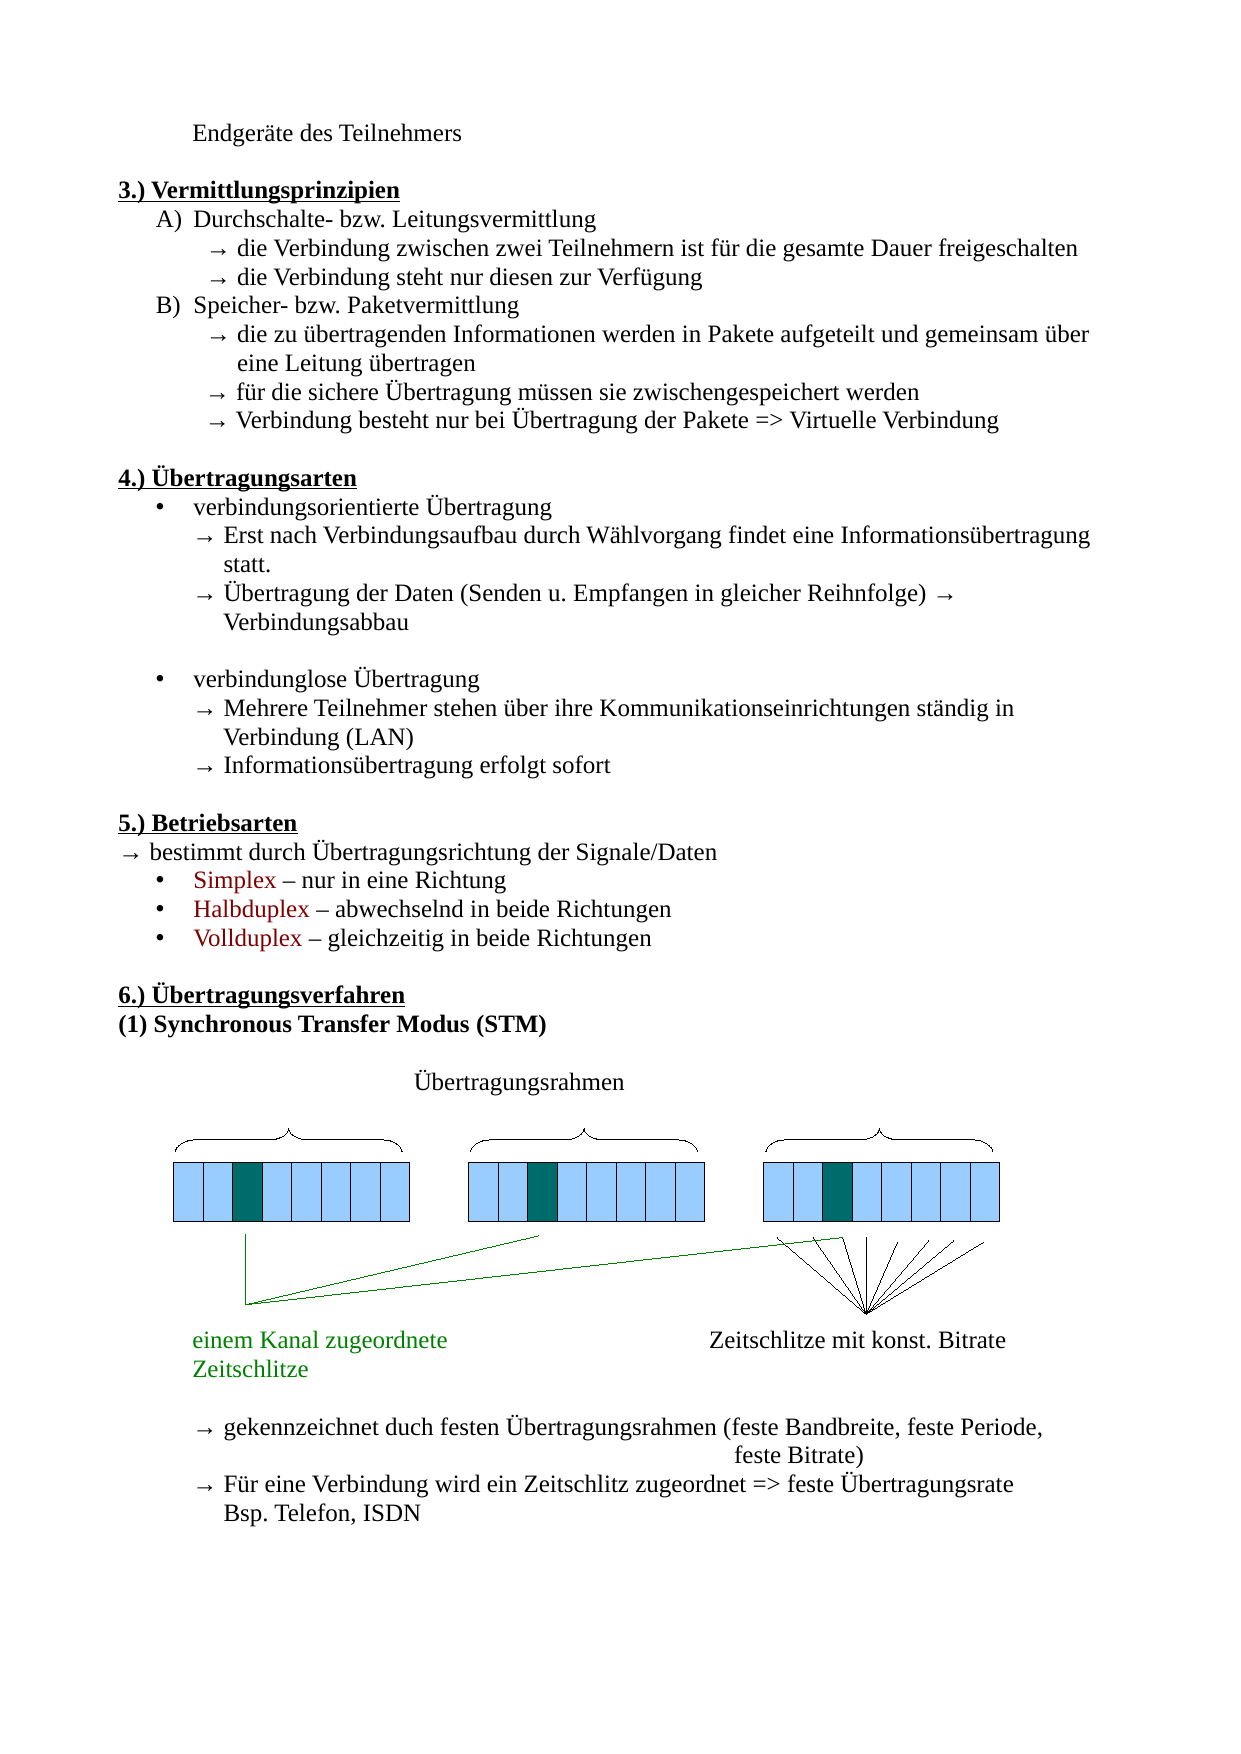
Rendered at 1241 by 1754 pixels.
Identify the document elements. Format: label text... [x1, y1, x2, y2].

text → Erst nach Verbindungsaufbau durch Wählvorgang findet eine Informationsübertragung [118, 521, 1122, 549]
text → bestimmt durch Übertragungsrichtung der Signale/Daten [118, 837, 1122, 866]
text → Mehrere Teilnehmer stehen über ihre Kommunikationseinrichtungen ständig in Verbindung (LAN) [118, 693, 1122, 751]
text → Verbindung besteht nur bei Übertragung der Pakete => Virtuelle Verbindung [118, 406, 1122, 434]
list verbindunglose Übertragung [156, 664, 1122, 693]
text 4.) Übertragungsarten [118, 463, 1122, 492]
text einem Kanal zugeordnete Zeitschlitze mit konst. Bitrate [118, 1326, 1122, 1354]
text feste Bitrate) [118, 1441, 1122, 1469]
text 6.) Übertragungsverfahren [118, 981, 1122, 1009]
text Endgeräte des Teilnehmers [118, 118, 1122, 147]
text 5.) Betriebsarten [118, 808, 1122, 837]
text → für die sichere Übertragung müssen sie zwischengespeichert werden [118, 377, 1122, 406]
list Vollduplex – gleichzeitig in beide Richtungen [156, 923, 1122, 952]
text → Übertragung der Daten (Senden u. Empfangen in gleicher Reihnfolge) → Verbindungsabbau [118, 578, 1122, 636]
text → Informationsübertragung erfolgt sofort [118, 751, 1122, 779]
text (1) Synchronous Transfer Modus (STM) [118, 1009, 1122, 1038]
list Halbduplex – abwechselnd in beide Richtungen [156, 894, 1122, 923]
text Übertragungsrahmen [118, 1067, 1122, 1096]
list Durchschalte- bzw. Leitungsvermittlung [156, 204, 1122, 233]
text statt. [118, 549, 1122, 578]
list Speicher- bzw. Paketvermittlung [156, 291, 1122, 319]
list eine Leitung übertragen [193, 348, 1122, 377]
text → gekennzeichnet duch festen Übertragungsrahmen (feste Bandbreite, feste Periode, [118, 1412, 1122, 1441]
list → die zu übertragenden Informationen werden in Pakete aufgeteilt und gemeinsam über [156, 319, 1122, 348]
list → die Verbindung steht nur diesen zur Verfügung [156, 262, 1122, 291]
list Simplex – nur in eine Richtung [156, 866, 1122, 894]
text Bsp. Telefon, ISDN [118, 1498, 1122, 1527]
text 3.) Vermittlungsprinzipien [118, 176, 1122, 204]
text Zeitschlitze [118, 1354, 1122, 1383]
list verbindungsorientierte Übertragung [156, 492, 1122, 521]
text → Für eine Verbindung wird ein Zeitschlitz zugeordnet => feste Übertragungsrate [118, 1469, 1122, 1498]
list → die Verbindung zwischen zwei Teilnehmern ist für die gesamte Dauer freigeschalten [156, 233, 1122, 262]
